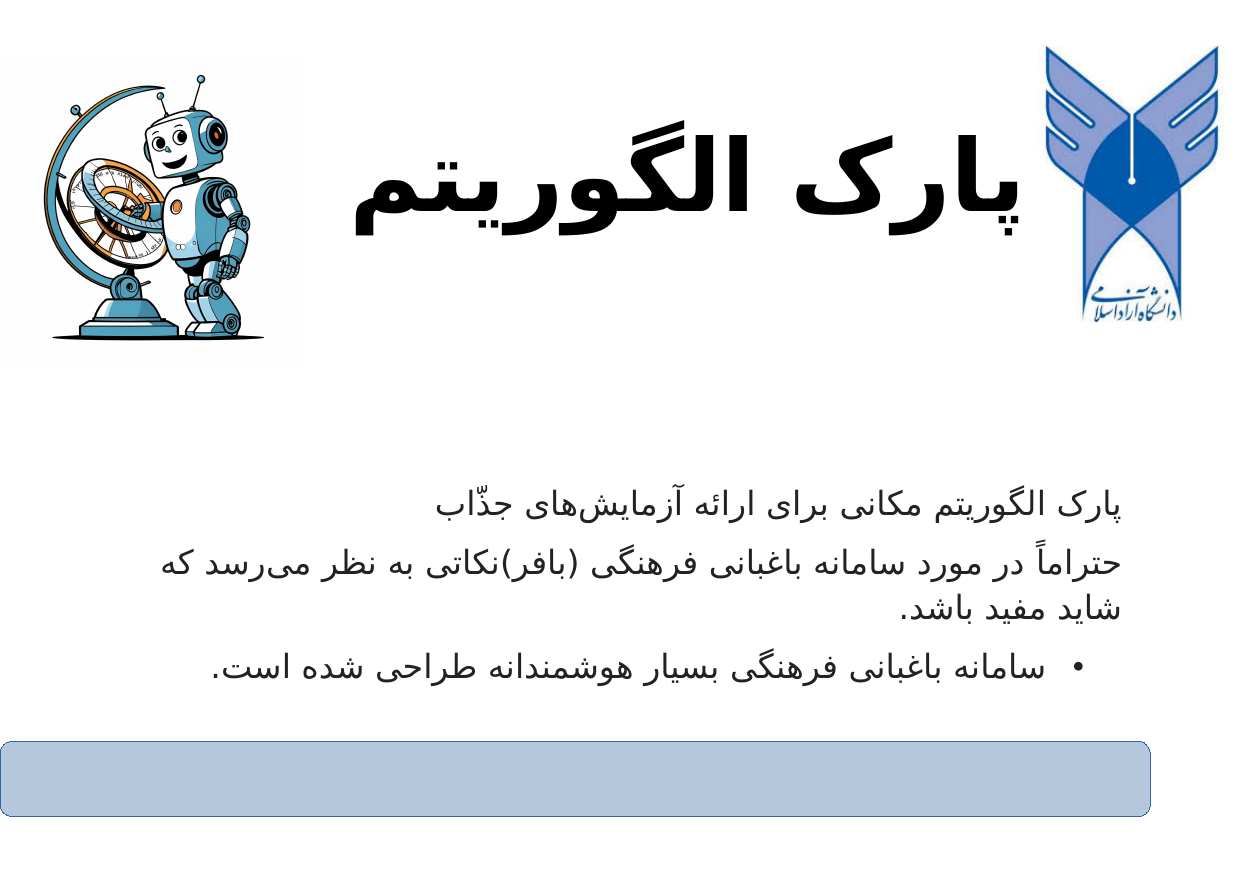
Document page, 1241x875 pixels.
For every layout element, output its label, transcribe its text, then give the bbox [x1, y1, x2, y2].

picture [1029, 46, 1235, 322]
list سامانه باغبانی فرهنگی بسیار هوشمندانه طراحی شده است. [118, 647, 1084, 686]
picture [0, 60, 304, 364]
text پارک الگوریتم مکانی برای ارائه آزمایش‌های جذّاب [118, 484, 1122, 523]
text حتراماً در مورد سامانه باغبانی فرهنگی (بافر)نکاتی به نظر می‌رسد که شاید مفید باشد. [118, 543, 1122, 627]
text پارک الگوریتم [304, 118, 1029, 283]
